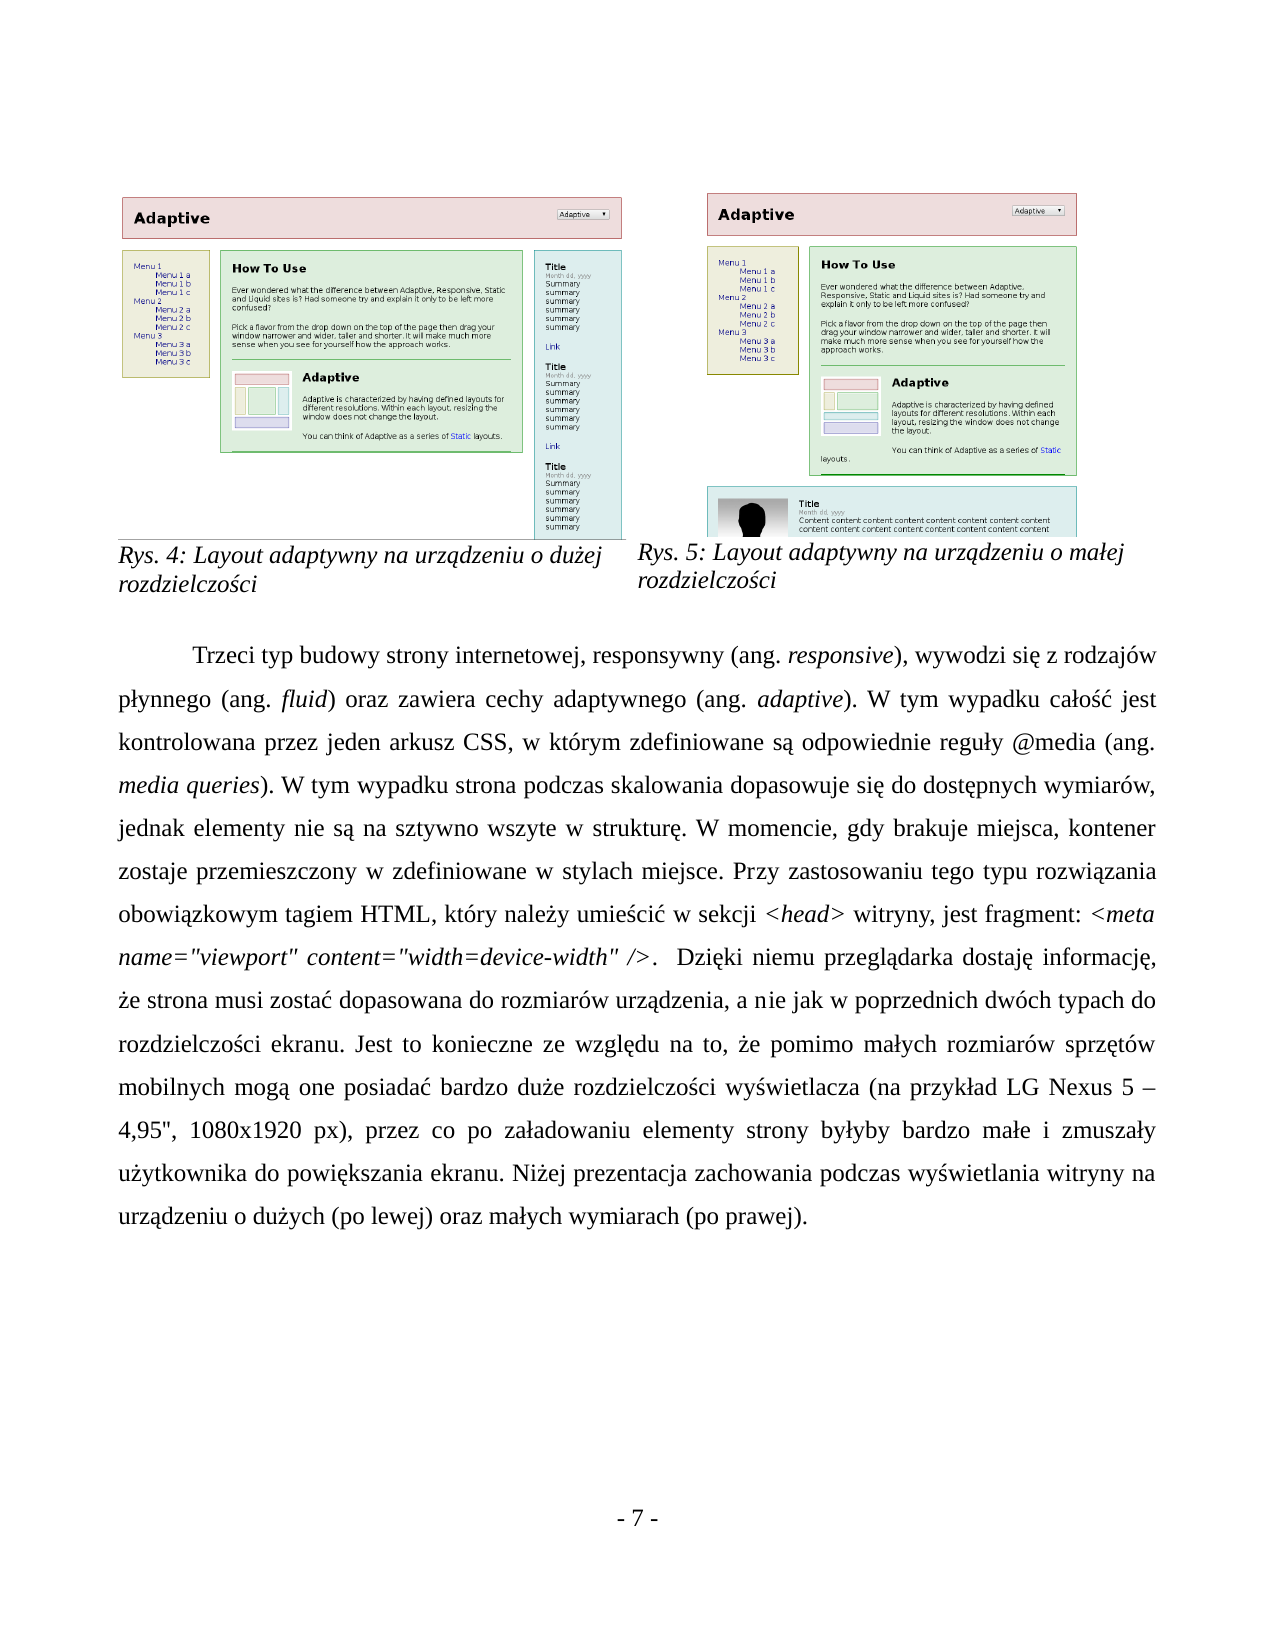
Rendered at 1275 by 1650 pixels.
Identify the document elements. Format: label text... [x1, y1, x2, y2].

text Trzeci typ budowy strony internetowej, responsywny (ang. responsive), wywodzi się z rodzajów płynnego (ang. fluid) oraz zawiera cechy adaptywnego (ang. adaptive). W tym wypadku całość jest kontrolowana przez jeden arkusz CSS, w którym zdefiniowane są odpowiednie reguły @media (ang. media queries). W tym wypadku strona podczas skalowania dopasowuje się do dostępnych wymiarów, jednak elementy nie są na sztywno wszyte w strukturę. W momencie, gdy brakuje miejsca, kontener zostaje przemieszczony w zdefiniowane w stylach miejsce. Przy zastosowaniu tego typu rozwiązania obowiązkowym tagiem HTML, który należy umieścić w sekcji <head> witryny, jest fragment: <meta name="viewport" content="width=device-width" />. Dzięki niemu przeglądarka dostaję informację, że strona musi zostać dopasowana do rozmiarów urządzenia, a nie jak w poprzednich dwóch typach do rozdzielczości ekranu. Jest to konieczne ze względu na to, że pomimo małych rozmiarów sprzętów mobilnych mogą one posiadać bardzo duże rozdzielczości wyświetlacza (na przykład LG Nexus 5 – 4,95'', 1080x1920 px), przez co po załadowaniu elementy strony byłyby bardzo małe i zmuszały użytkownika do powiększania ekranu. Niżej prezentacja zachowania podczas wyświetlania witryny na urządzeniu o dużych (po lewej) oraz małych wymiarach (po prawej). [118, 641, 1157, 1230]
table_header [643, 545, 649, 552]
picture [118, 188, 627, 540]
picture [700, 188, 1082, 537]
table_header [638, 176, 1157, 597]
table_header [118, 176, 637, 597]
table_header [124, 548, 130, 555]
